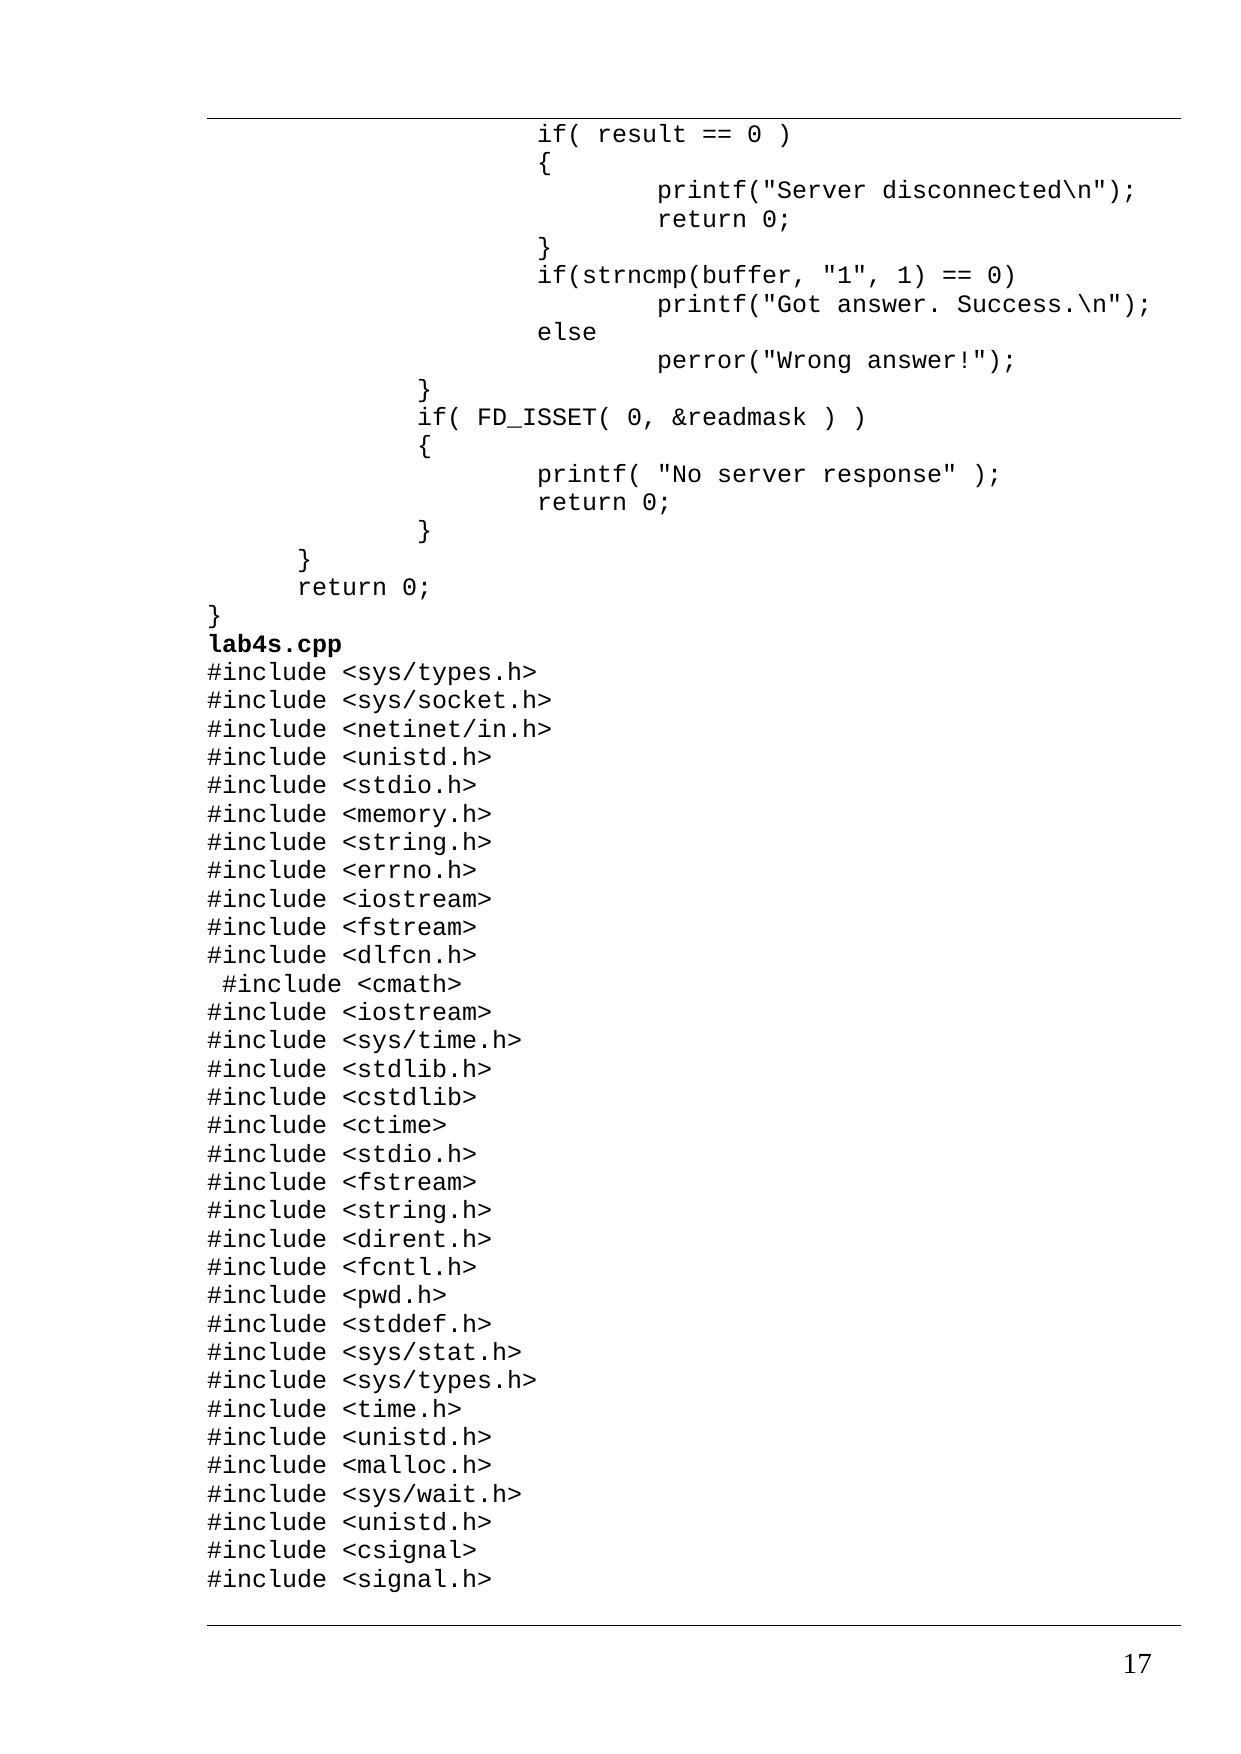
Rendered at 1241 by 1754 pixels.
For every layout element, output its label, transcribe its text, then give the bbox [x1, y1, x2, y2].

text #include <stdio.h> [207, 1138, 1181, 1166]
text printf("Got answer. Success.\n"); [207, 288, 1181, 316]
text else [207, 316, 1181, 345]
text #include <csignal> [207, 1535, 1181, 1563]
text lab4s.cpp [207, 628, 1181, 656]
text #include <unistd.h> [207, 1421, 1181, 1450]
text perror("Wrong answer!"); [207, 345, 1181, 373]
text #include <string.h> [207, 826, 1181, 855]
text #include <memory.h> [207, 798, 1181, 826]
text if( result == 0 ) [207, 119, 1181, 146]
text #include <signal.h> [207, 1563, 1181, 1594]
text } [207, 515, 1181, 543]
text printf("Server disconnected\n"); [207, 175, 1181, 203]
text { [207, 430, 1181, 458]
text return 0; [207, 571, 1181, 600]
text #include <sys/stat.h> [207, 1336, 1181, 1365]
text #include <iostream> [207, 996, 1181, 1025]
text { [207, 146, 1181, 175]
text if(strncmp(buffer, "1", 1) == 0) [207, 260, 1181, 288]
text #include <fcntl.h> [207, 1251, 1181, 1280]
text return 0; [207, 203, 1181, 231]
text #include <unistd.h> [207, 1506, 1181, 1535]
text } [207, 373, 1181, 401]
text #include <dirent.h> [207, 1223, 1181, 1251]
text #include <dlfcn.h> [207, 940, 1181, 968]
text #include <sys/types.h> [207, 1365, 1181, 1393]
text #include <sys/time.h> [207, 1025, 1181, 1053]
text #include <cmath> [207, 968, 1181, 996]
text #include <fstream> [207, 911, 1181, 940]
text } [207, 543, 1181, 571]
text #include <string.h> [207, 1195, 1181, 1223]
text #include <sys/wait.h> [207, 1478, 1181, 1506]
text #include <cstdlib> [207, 1081, 1181, 1110]
text #include <stdlib.h> [207, 1053, 1181, 1081]
text #include <stdio.h> [207, 770, 1181, 798]
text #include <pwd.h> [207, 1280, 1181, 1308]
text printf( "No server response" ); [207, 458, 1181, 486]
text #include <sys/socket.h> [207, 685, 1181, 713]
text return 0; [207, 486, 1181, 515]
text #include <iostream> [207, 883, 1181, 911]
text #include <malloc.h> [207, 1450, 1181, 1478]
text #include <ctime> [207, 1110, 1181, 1138]
text #include <sys/types.h> [207, 656, 1181, 685]
text #include <stddef.h> [207, 1308, 1181, 1336]
text #include <netinet/in.h> [207, 713, 1181, 741]
text #include <time.h> [207, 1393, 1181, 1421]
text } [207, 600, 1181, 628]
text } [207, 231, 1181, 260]
text #include <errno.h> [207, 855, 1181, 883]
text if( FD_ISSET( 0, &readmask ) ) [207, 401, 1181, 430]
text #include <unistd.h> [207, 741, 1181, 770]
text #include <fstream> [207, 1166, 1181, 1195]
